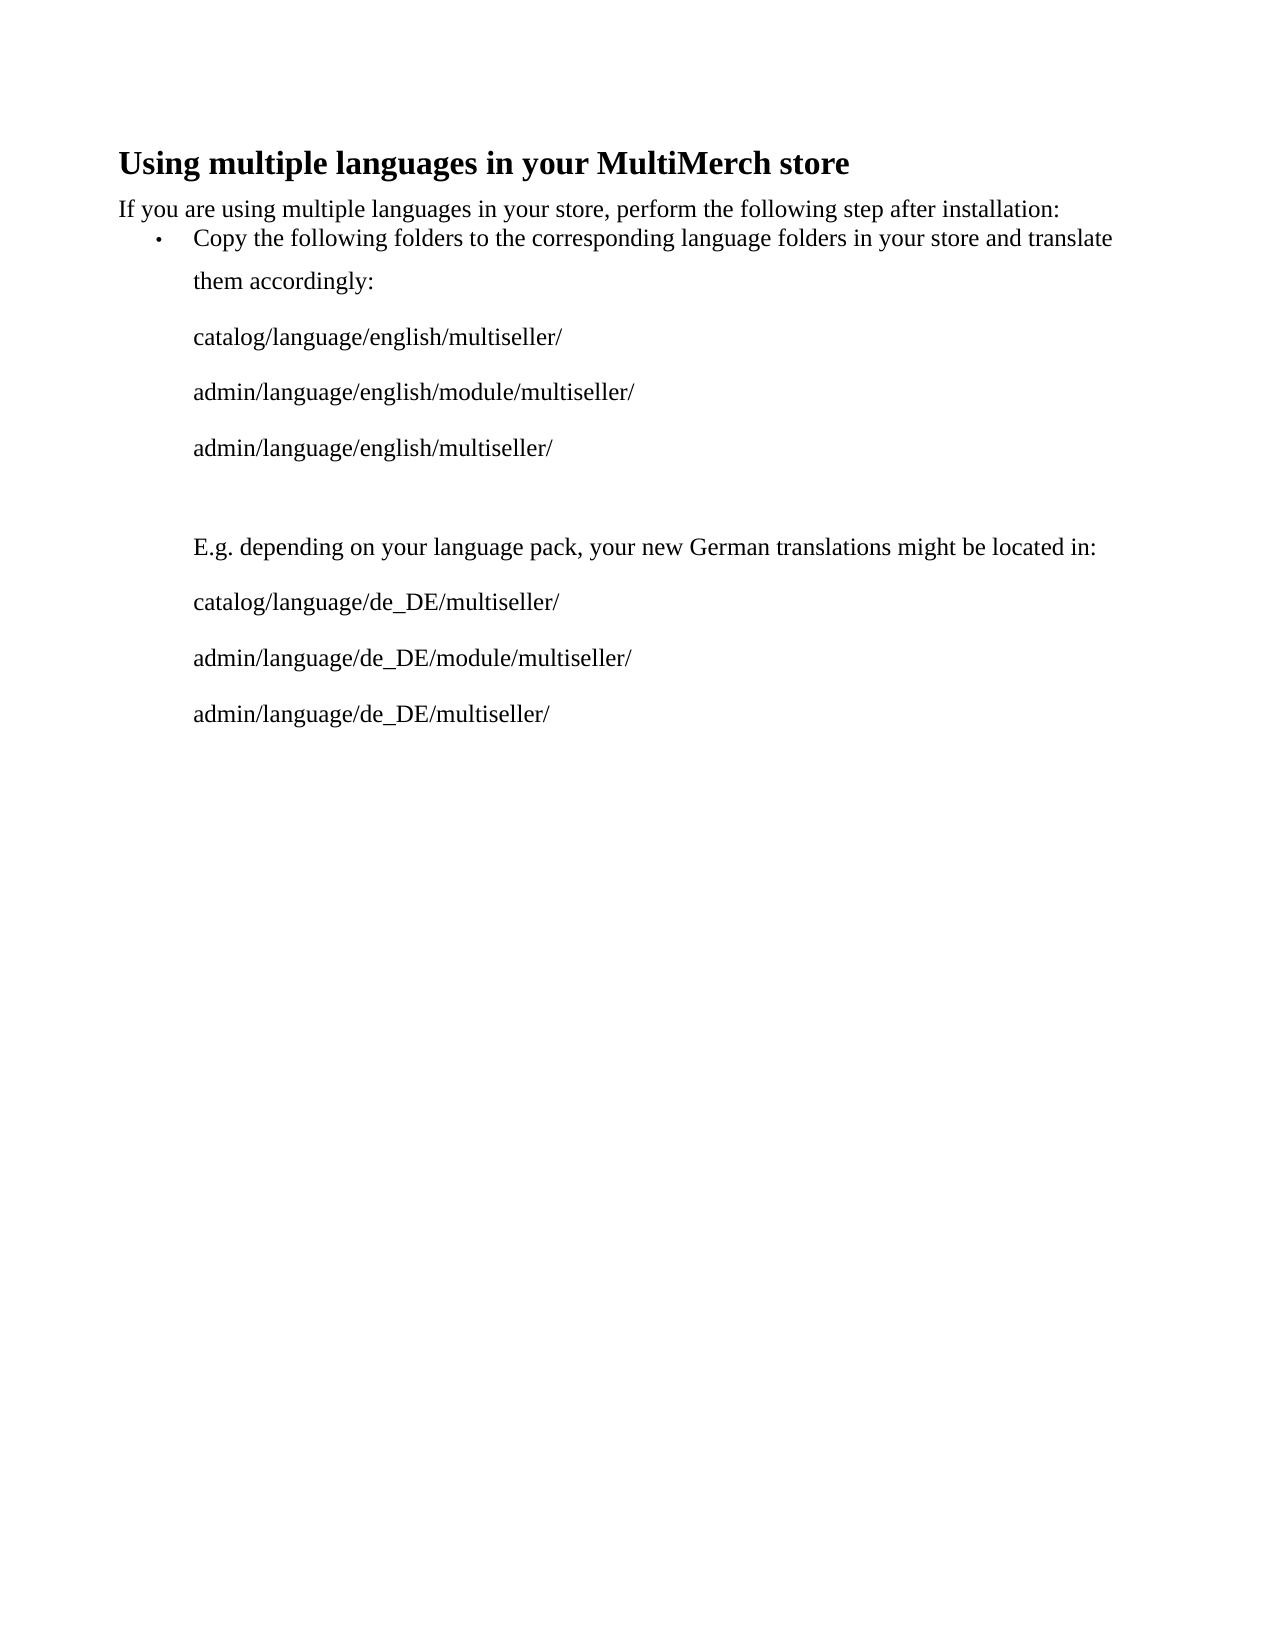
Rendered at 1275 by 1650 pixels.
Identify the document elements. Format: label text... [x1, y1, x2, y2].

list Copy the following folders to the corresponding language folders in your store and translate them accordingly: [156, 223, 1157, 295]
list admin/language/de_DE/multiseller/ [156, 699, 1157, 727]
list catalog/language/de_DE/multiseller/ [156, 587, 1157, 616]
list E.g. depending on your language pack, your new German translations might be located in: [156, 489, 1157, 561]
list admin/language/english/module/multiseller/ [156, 377, 1157, 406]
list admin/language/de_DE/module/multiseller/ [156, 643, 1157, 672]
list catalog/language/english/multiseller/ [156, 322, 1157, 351]
list admin/language/english/multiseller/ [156, 433, 1157, 462]
subtitle Using multiple languages in your MultiMerch store [118, 143, 1157, 182]
text If you are using multiple languages in your store, perform the following step after installation: [118, 194, 1157, 223]
